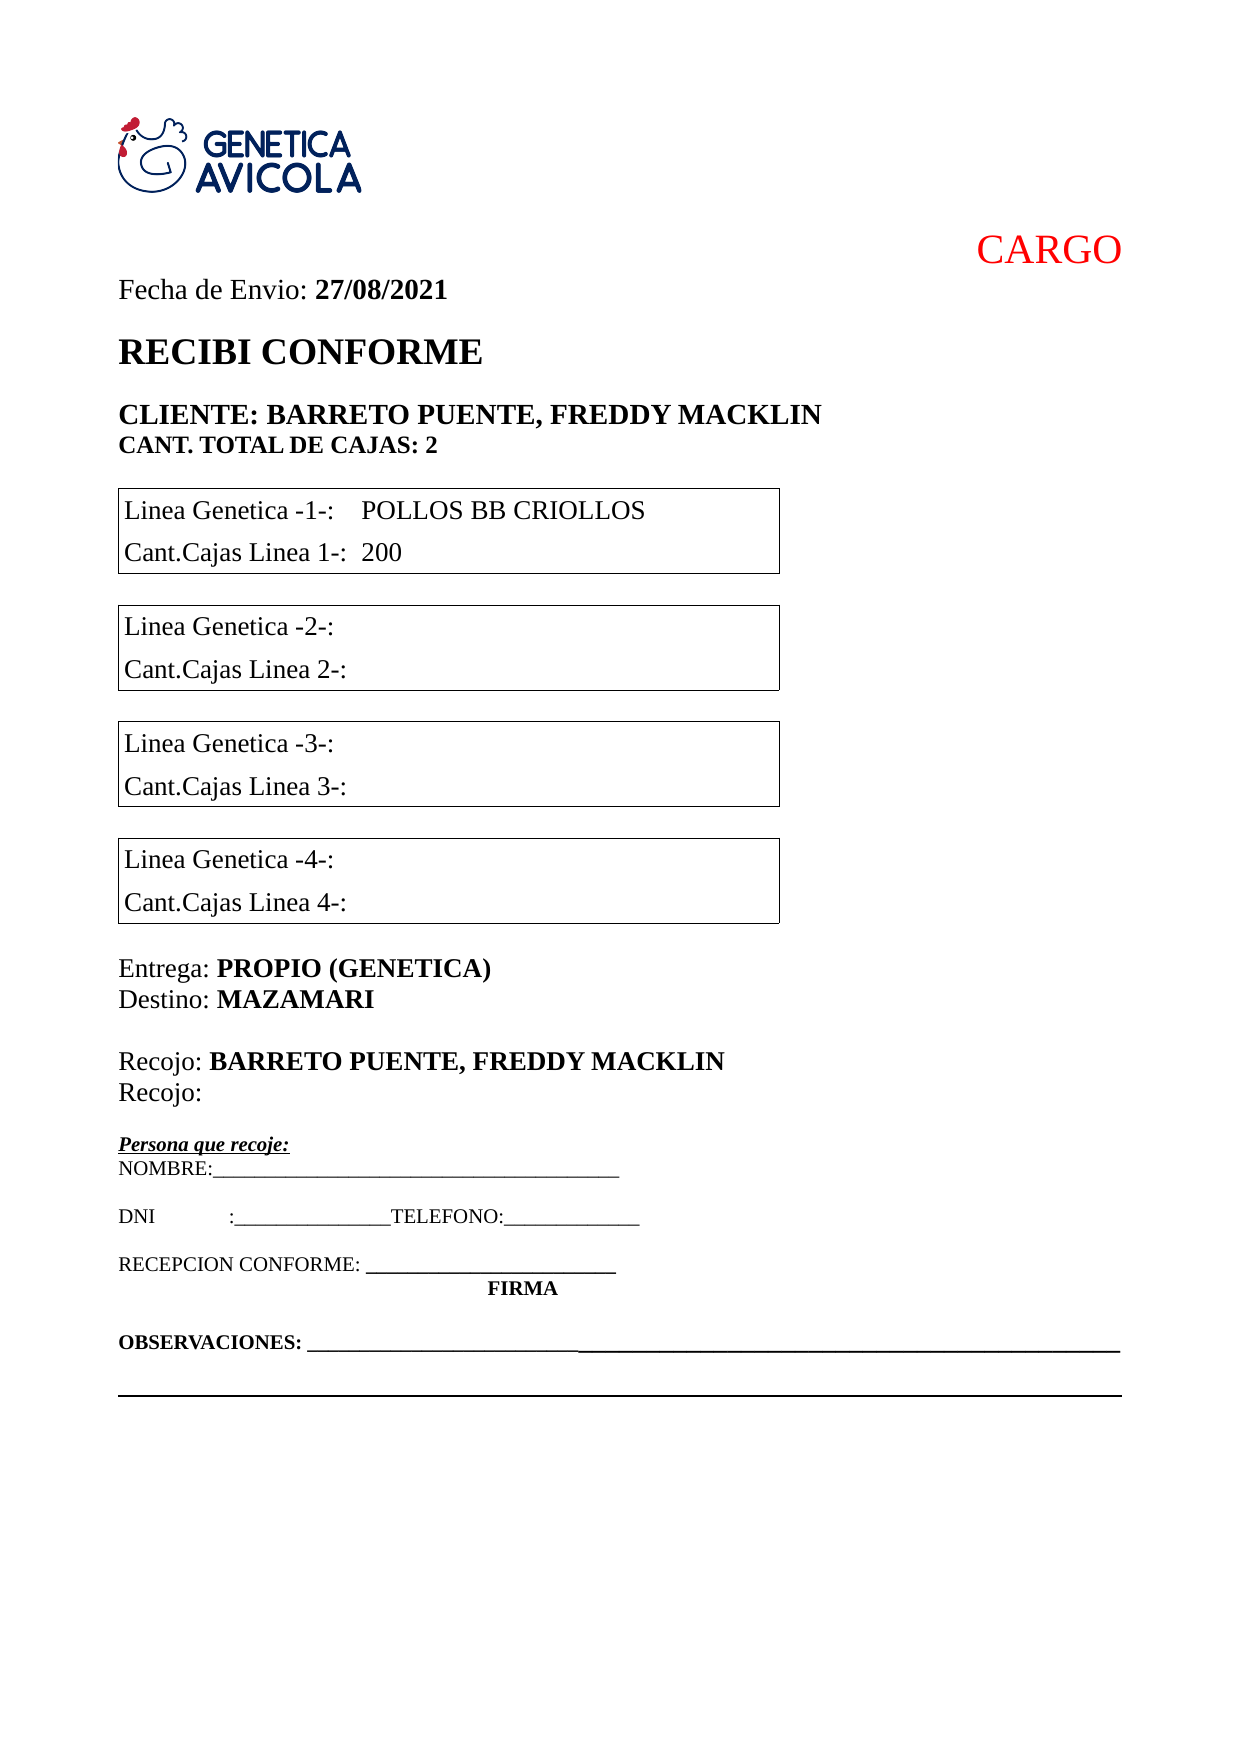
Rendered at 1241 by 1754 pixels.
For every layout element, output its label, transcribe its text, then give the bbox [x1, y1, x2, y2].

table_cell [356, 647, 779, 690]
table_cell Cant.Cajas Linea 3-: [119, 764, 356, 806]
table_cell [356, 807, 779, 838]
table_cell [356, 574, 779, 604]
table_cell [118, 574, 356, 604]
table_cell [356, 606, 779, 647]
text Persona que recoje: [118, 1132, 1122, 1156]
text CARGO [118, 224, 1122, 272]
text DNI :_______________TELEFONO:_____________ [118, 1204, 1122, 1228]
text RECIBI CONFORME [118, 330, 1122, 373]
table_cell [356, 839, 779, 880]
table_cell Cant.Cajas Linea 1-: [119, 531, 356, 573]
table_cell 200 [356, 531, 779, 573]
text CLIENTE: BARRETO PUENTE, FREDDY MACKLIN [118, 397, 1122, 431]
table_cell [118, 691, 356, 721]
table_cell Linea Genetica -3-: [119, 722, 356, 764]
table_cell Cant.Cajas Linea 4-: [119, 880, 356, 923]
text Recojo: [118, 1076, 1122, 1108]
text RECEPCION CONFORME: ________________________ [118, 1252, 1122, 1276]
table_cell [118, 807, 356, 838]
picture [117, 117, 362, 193]
table_header Linea Genetica -1-: [119, 489, 356, 531]
text FIRMA [118, 1276, 1122, 1300]
text NOMBRE:_______________________________________ [118, 1156, 1122, 1180]
table_header POLLOS BB CRIOLLOS [356, 489, 779, 531]
table_cell [356, 764, 779, 806]
text OBSERVACIONES: __________________________________________________________________ [118, 1324, 1122, 1355]
table_cell Linea Genetica -2-: [119, 606, 356, 647]
table_cell Linea Genetica -4-: [119, 839, 356, 880]
text Recojo: BARRETO PUENTE, FREDDY MACKLIN [118, 1045, 1122, 1076]
text Destino: MAZAMARI [118, 983, 1122, 1014]
text Fecha de Envio: 27/08/2021 [118, 272, 1122, 306]
table_cell [356, 691, 779, 721]
table_cell [356, 722, 779, 764]
text Entrega: PROPIO (GENETICA) [118, 952, 1122, 983]
table_cell Cant.Cajas Linea 2-: [119, 647, 356, 690]
table_cell [356, 880, 779, 923]
text CANT. TOTAL DE CAJAS: 2 [118, 431, 1122, 459]
